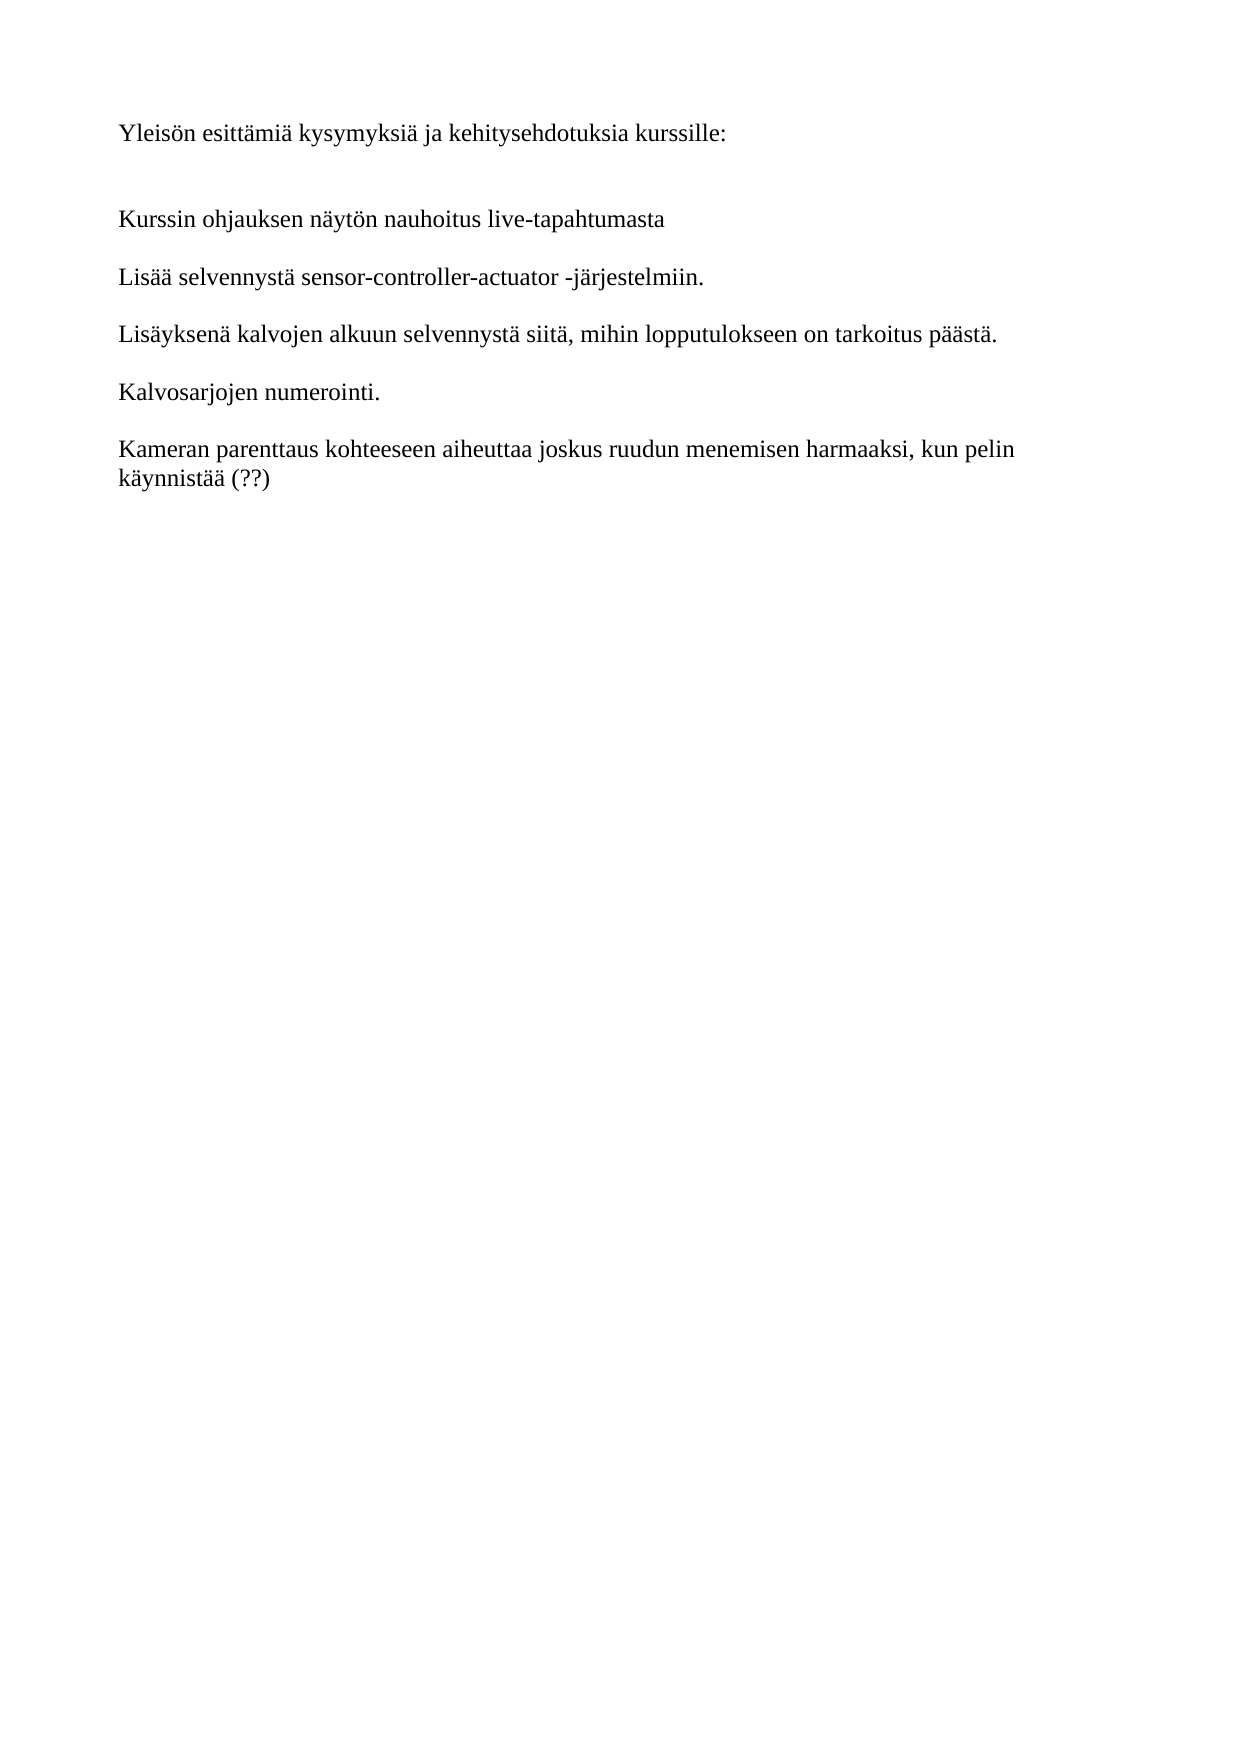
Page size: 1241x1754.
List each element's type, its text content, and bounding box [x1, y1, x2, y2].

text Kurssin ohjauksen näytön nauhoitus live-tapahtumasta [118, 204, 1122, 233]
text Yleisön esittämiä kysymyksiä ja kehitysehdotuksia kurssille: [118, 118, 1122, 147]
text Kalvosarjojen numerointi. [118, 377, 1122, 406]
text Kameran parenttaus kohteeseen aiheuttaa joskus ruudun menemisen harmaaksi, kun pelin käynnistää (??) [118, 434, 1122, 492]
text Lisää selvennystä sensor-controller-actuator -järjestelmiin. [118, 262, 1122, 291]
text Lisäyksenä kalvojen alkuun selvennystä siitä, mihin lopputulokseen on tarkoitus päästä. [118, 319, 1122, 348]
